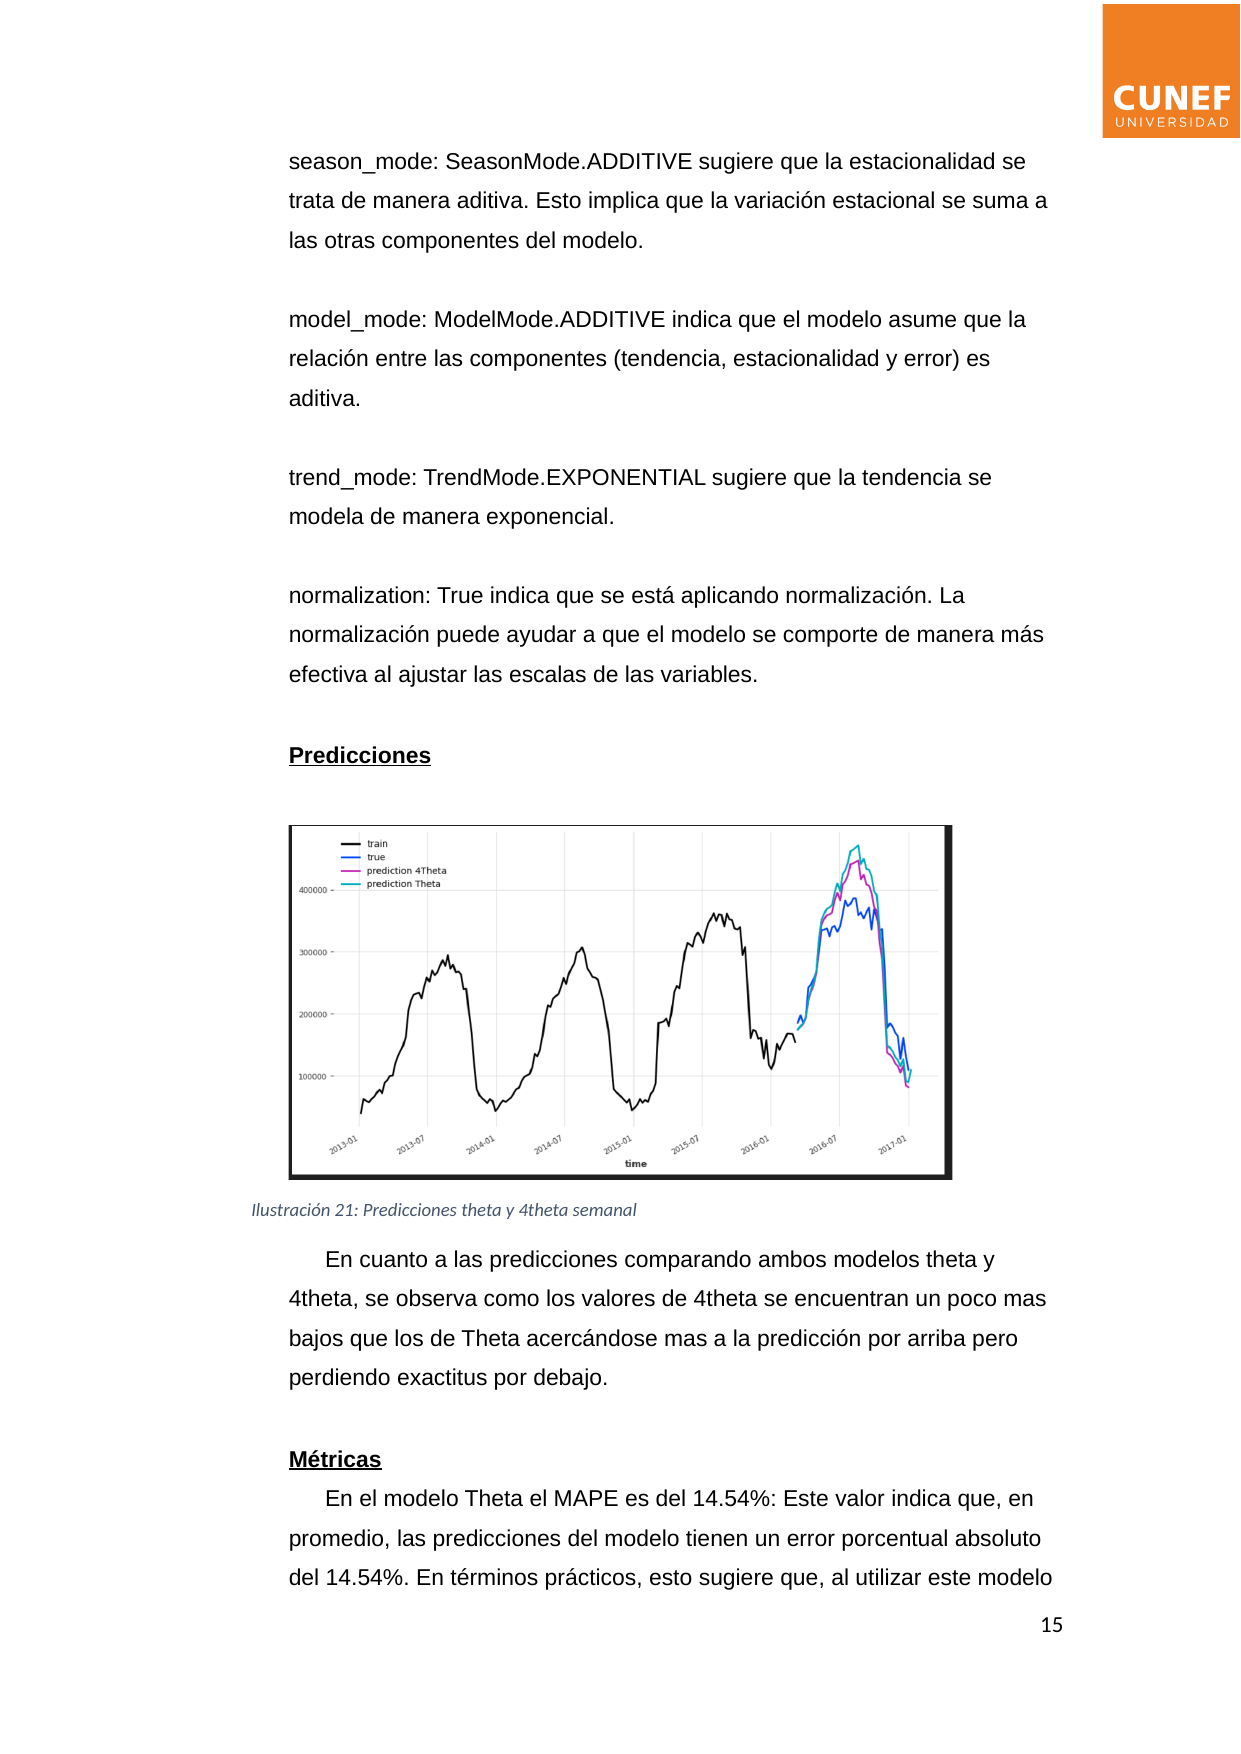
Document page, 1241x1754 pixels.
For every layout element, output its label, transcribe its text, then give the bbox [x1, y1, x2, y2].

list model_mode: ModelMode.ADDITIVE indica que el modelo asume que la relación entre las componentes (tendencia, estacionalidad y error) es aditiva. [288, 306, 1063, 411]
list season_mode: SeasonMode.ADDITIVE sugiere que la estacionalidad se trata de manera aditiva. Esto implica que la variación estacional se suma a las otras componentes del modelo. [288, 148, 1063, 253]
list Métricas [288, 1446, 1063, 1472]
list trend_mode: TrendMode.EXPONENTIAL sugiere que la tendencia se modela de manera exponencial. [288, 463, 1063, 529]
list En cuanto a las predicciones comparando ambos modelos theta y 4theta, se observa como los valores de 4theta se encuentran un poco mas bajos que los de Theta acercándose mas a la predicción por arriba pero perdiendo exactitus por debajo. [288, 1246, 1063, 1390]
list En el modelo Theta el MAPE es del 14.54%: Este valor indica que, en promedio, las predicciones del modelo tienen un error porcentual absoluto del 14.54%. En términos prácticos, esto sugiere que, al utilizar este modelo [288, 1485, 1063, 1590]
list normalization: True indica que se está aplicando normalización. La normalización puede ayudar a que el modelo se comporte de manera más efectiva al ajustar las escalas de las variables. [288, 582, 1063, 687]
list Predicciones [288, 742, 1063, 769]
text Ilustración 21: Predicciones theta y 4theta semanal [251, 1198, 1063, 1221]
